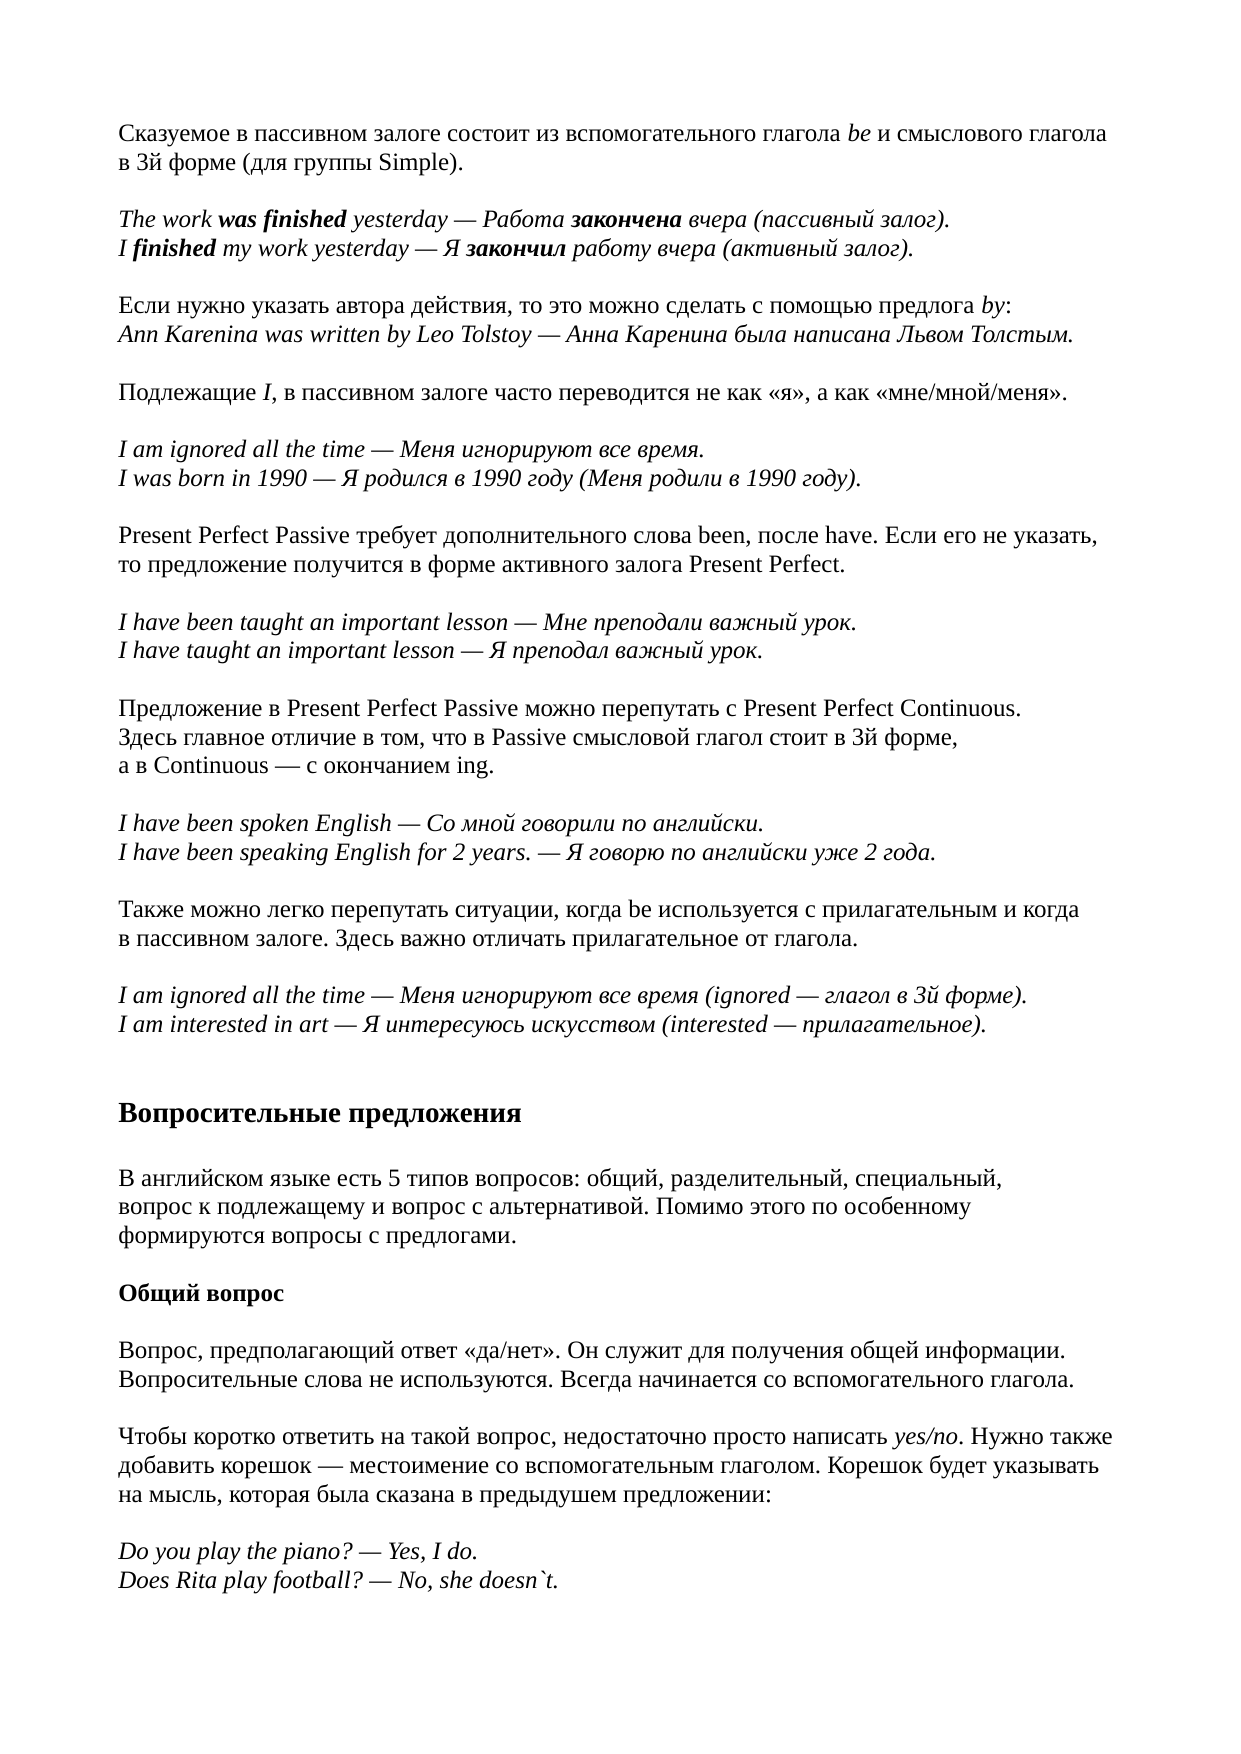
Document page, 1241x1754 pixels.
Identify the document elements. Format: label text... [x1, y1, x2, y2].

text на мысль, которая была сказана в предыдушем предложении: [118, 1479, 1122, 1508]
text I am ignored all the time — Меня игнорируют все время (ignored — глагол в 3й форме). [118, 981, 1122, 1009]
text Ann Karenina was written by Leo Tolstoy — Анна Каренина была написана Львом Толстым. [118, 319, 1122, 348]
text I have been taught an important lesson — Мне преподали важный урок. [118, 607, 1122, 636]
text Предложение в Present Perfect Passive можно перепутать с Present Perfect Continuous. [118, 693, 1122, 722]
text Общий вопрос [118, 1278, 1122, 1306]
text Сказуемое в пассивном залоге состоит из вспомогательного глагола be и смыслового глагола в 3й форме (для группы Simple). [118, 118, 1122, 176]
text The work was finished yesterday — Работа закончена вчера (пассивный залог). [118, 204, 1122, 233]
text Также можно легко перепутать ситуации, когда be используется с прилагательным и когда [118, 894, 1122, 923]
text Do you play the piano? — Yes, I do. [118, 1536, 1122, 1565]
text добавить корешок — местоимение со вспомогательным глаголом. Корешок будет указывать [118, 1450, 1122, 1479]
text Вопрос, предполагающий ответ «да/нет». Он служит для получения общей информации. Вопросительные слова не используются. Всегда начинается со вспомогательного глагола. [118, 1335, 1122, 1393]
text Подлежащие I, в пассивном залоге часто переводится не как «я», а как «мне/мной/меня». [118, 377, 1122, 406]
text Чтобы коротко ответить на такой вопрос, недостаточно просто написать yes/no. Нужно также [118, 1421, 1122, 1450]
text I am ignored all the time — Меня игнорируют все время. [118, 434, 1122, 463]
text Does Rita play football? — No, she doesn`t. [118, 1565, 1122, 1594]
text а в Continuous — с окончанием ing. [118, 751, 1122, 779]
text I have been speaking English for 2 years. — Я говорю по английски уже 2 года. [118, 837, 1122, 866]
text I finished my work yesterday — Я закончил работу вчера (активный залог). [118, 233, 1122, 262]
text I am interested in art — Я интересуюсь искусством (interested — прилагательное). [118, 1009, 1122, 1038]
text В английском языке есть 5 типов вопросов: общий, разделительный, специальный, [118, 1163, 1122, 1191]
text Вопросительные предложения [118, 1096, 1122, 1129]
text вопрос к подлежащему и вопрос с альтернативой. Помимо этого по особенному формируются вопросы с предлогами. [118, 1191, 1122, 1249]
text в пассивном залоге. Здесь важно отличать прилагательное от глагола. [118, 923, 1122, 952]
text I have been spoken English — Со мной говорили по английски. [118, 808, 1122, 837]
text I have taught an important lesson — Я преподал важный урок. [118, 636, 1122, 664]
text то предложение получится в форме активного залога Present Perfect. [118, 549, 1122, 578]
text I was born in 1990 — Я родился в 1990 году (Меня родили в 1990 году). [118, 463, 1122, 492]
text Здесь главное отличие в том, что в Passive смысловой глагол стоит в 3й форме, [118, 722, 1122, 751]
text Если нужно указать автора действия, то это можно сделать с помощью предлога by: [118, 291, 1122, 319]
text Present Perfect Passive требует дополнительного слова been, после have. Если его не указать, [118, 521, 1122, 549]
